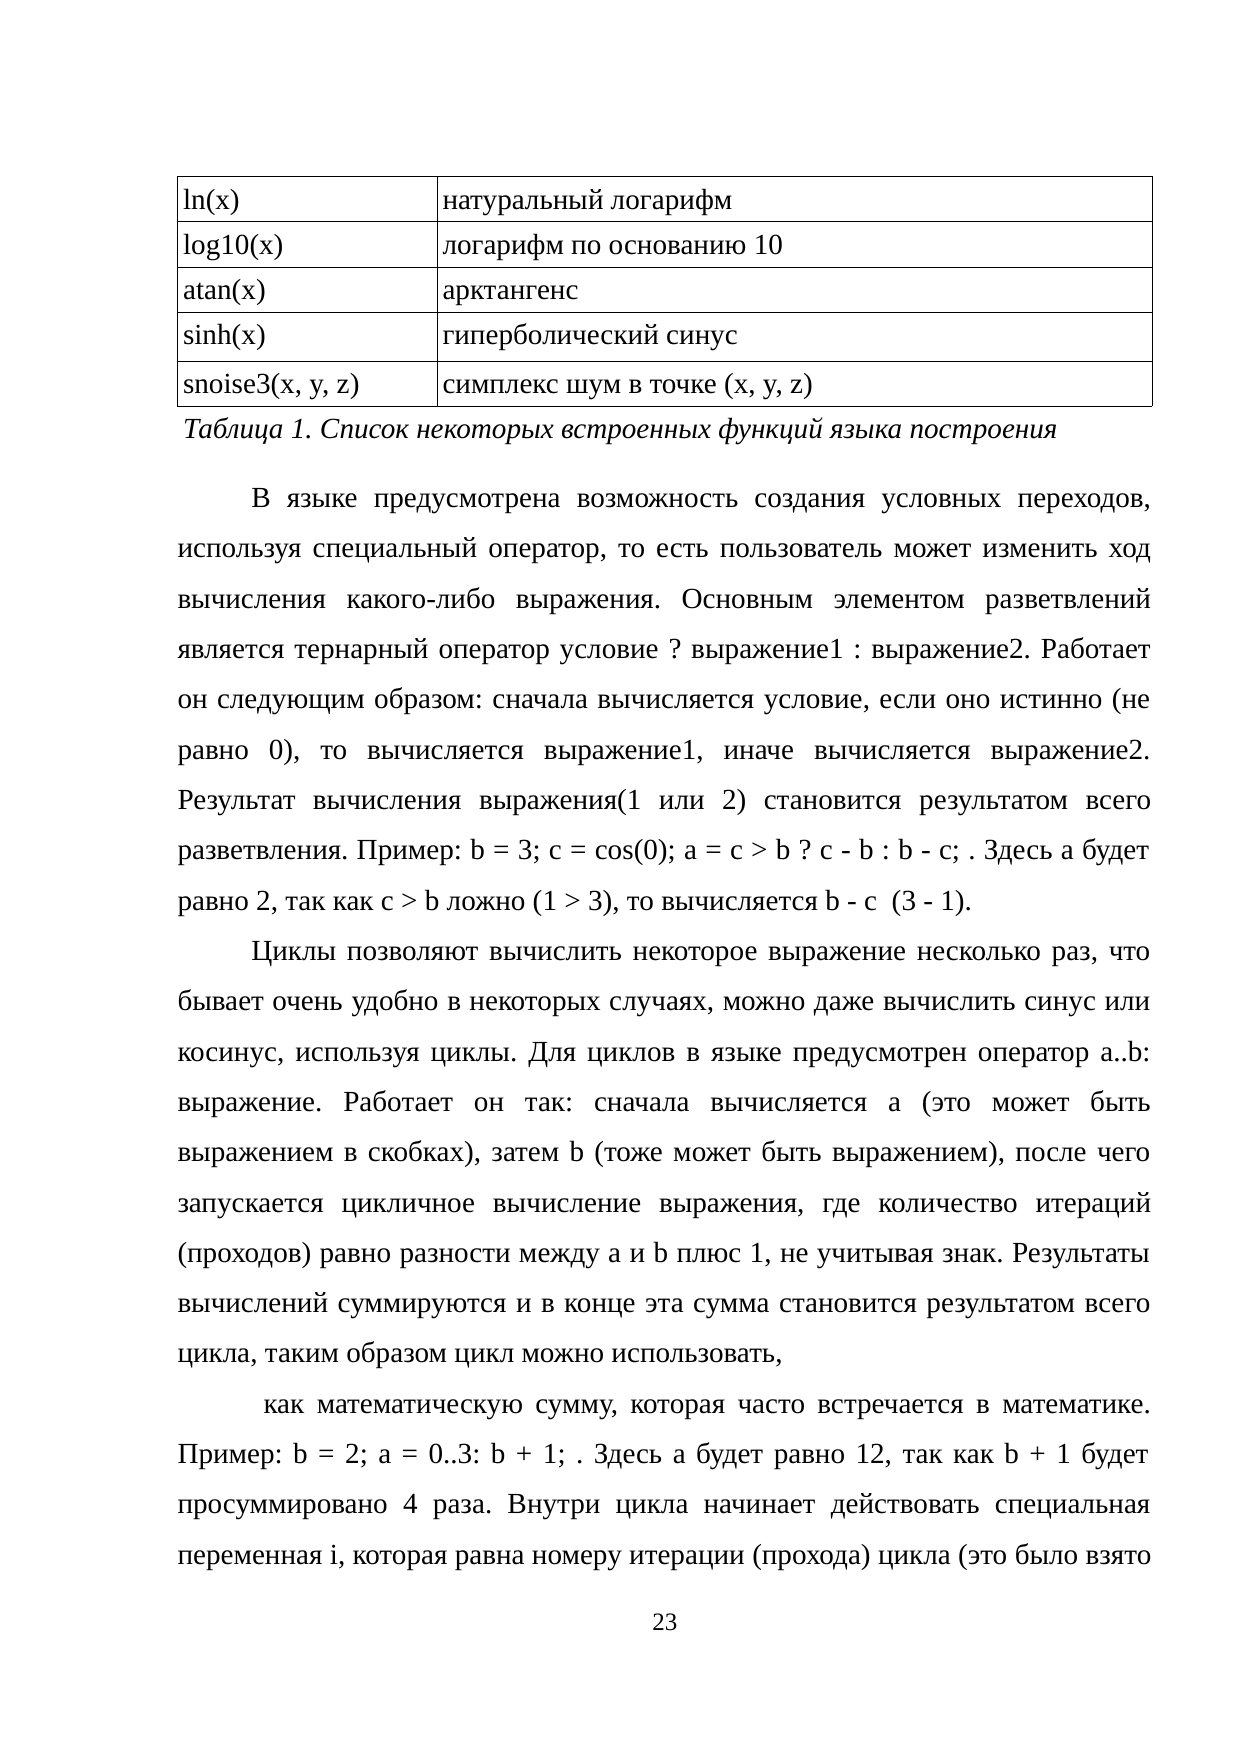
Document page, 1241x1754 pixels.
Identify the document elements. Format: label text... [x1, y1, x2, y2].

table_cell симплекс шум в точке (x, y, z) [438, 362, 1152, 406]
table_cell log10(x) [178, 222, 437, 267]
table_cell atan(x) [178, 268, 437, 312]
table_cell арктангенс [438, 268, 1152, 312]
table_cell sinh(x) [178, 313, 437, 361]
table_cell Таблица 1. Список некоторых встроенных функций языка построения [177, 407, 1152, 451]
table_cell гиперболический синус [438, 313, 1152, 361]
table_cell натуральный логарифм [438, 177, 1152, 221]
table_cell логарифм по основанию 10 [438, 222, 1152, 267]
text как математическую сумму, которая часто встречается в математике. Пример: b = 2; a = 0..3: b + 1; . Здесь a будет равно 12, так как b + 1 будет просуммировано 4 раза. Внутри цикла начинает действовать специальная переменная i, которая равна номеру итерации (прохода) цикла (это было взято [177, 1386, 1152, 1570]
table_cell ln(x) [178, 177, 437, 221]
text В языке предусмотрена возможность создания условных переходов, используя специальный оператор, то есть пользователь может изменить ход вычисления какого-либо выражения. Основным элементом разветвлений является тернарный оператор условие ? выражение1 : выражение2. Работает он следующим образом: сначала вычисляется условие, если оно истинно (не равно 0), то вычисляется выражение1, иначе вычисляется выражение2. Результат вычисления выражения(1 или 2) становится результатом всего разветвления. Пример: b = 3; c = cos(0); a = c > b ? c - b : b - c; . Здесь a будет равно 2, так как c > b ложно (1 > 3), то вычисляется b - c (3 - 1). [177, 480, 1152, 916]
text Циклы позволяют вычислить некоторое выражение несколько раз, что бывает очень удобно в некоторых случаях, можно даже вычислить синус или косинус, используя циклы. Для циклов в языке предусмотрен оператор a..b: выражение. Работает он так: сначала вычисляется a (это может быть выражением в скобках), затем b (тоже может быть выражением), после чего запускается цикличное вычисление выражения, где количество итераций (проходов) равно разности между a и b плюс 1, не учитывая знак. Результаты вычислений суммируются и в конце эта сумма становится результатом всего цикла, таким образом цикл можно использовать, [177, 933, 1152, 1369]
table_cell snoise3(x, y, z) [178, 362, 437, 406]
